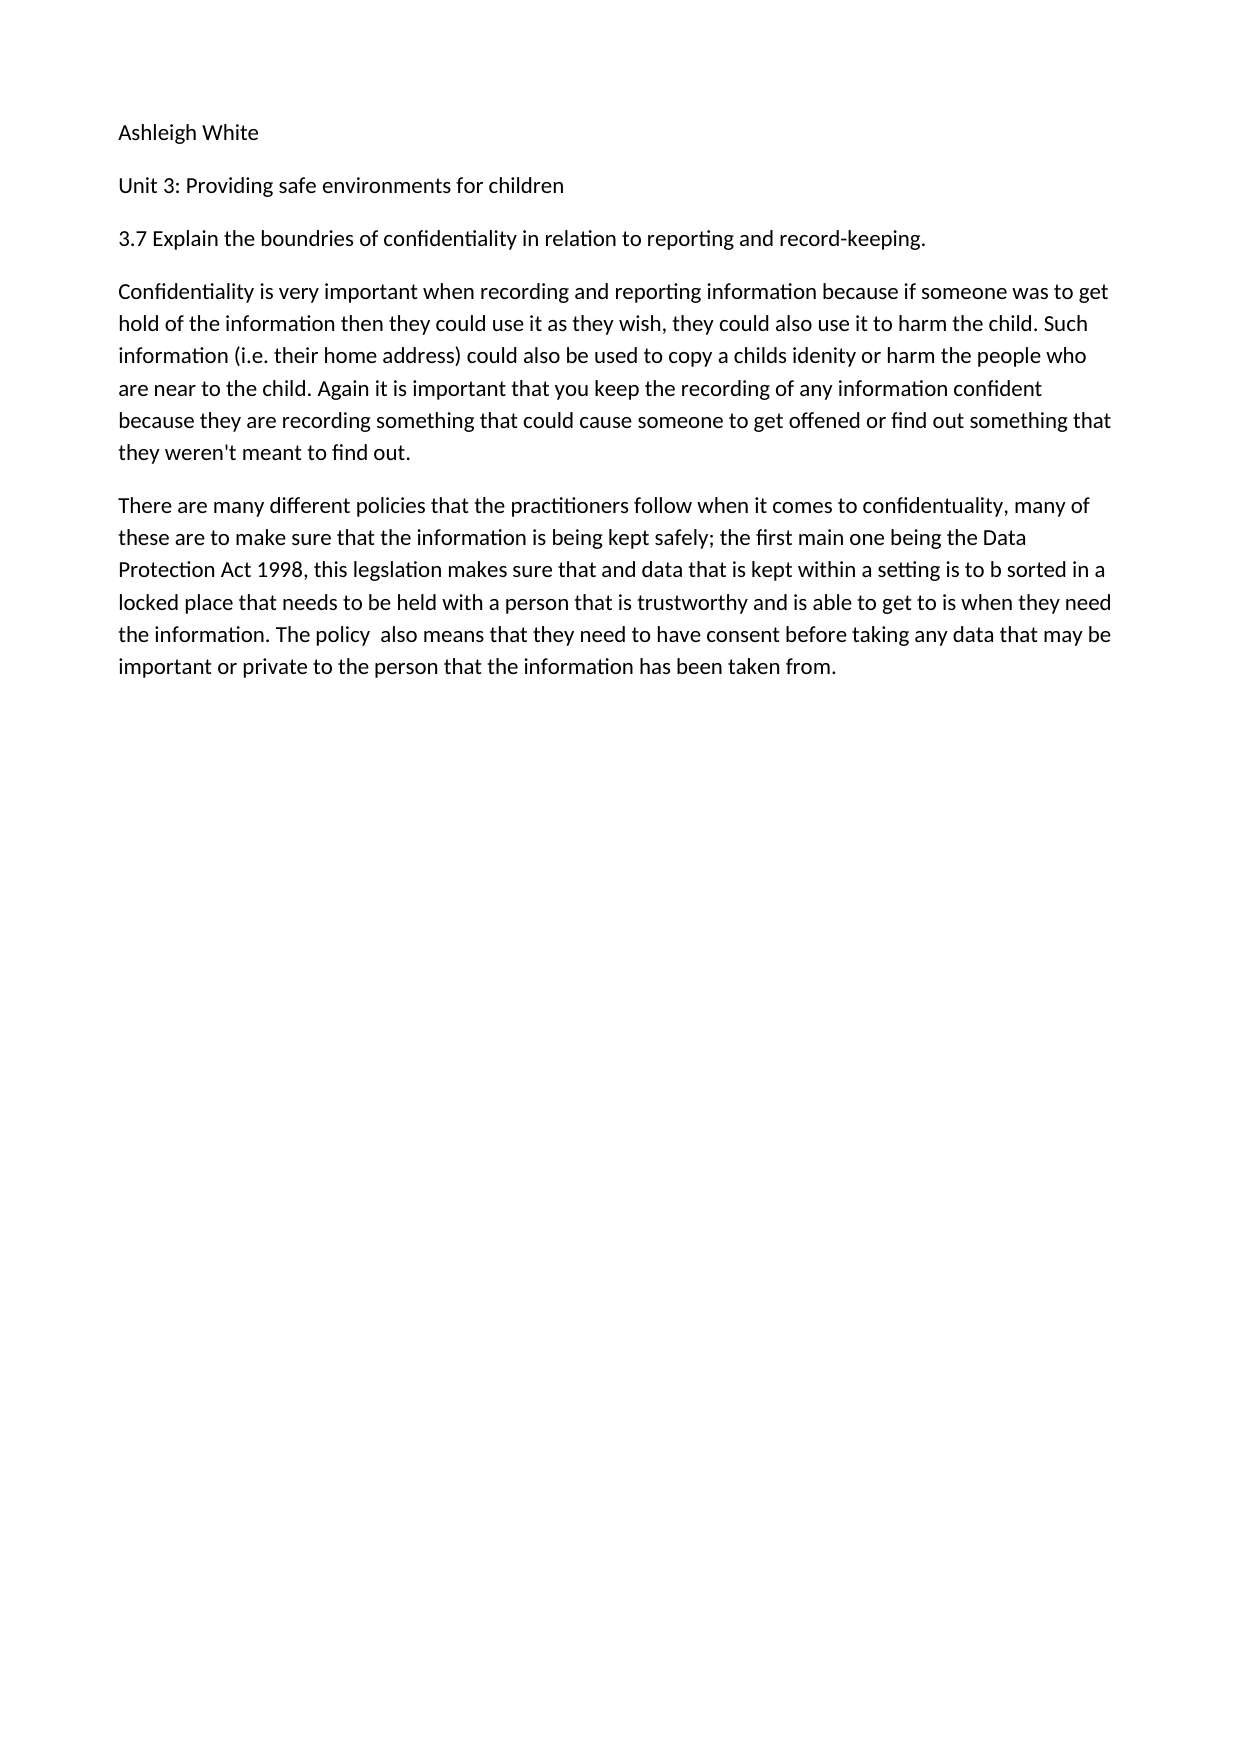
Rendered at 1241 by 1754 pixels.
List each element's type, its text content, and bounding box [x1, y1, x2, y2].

text 3.7 Explain the boundries of confidentiality in relation to reporting and record-keeping. [118, 224, 1122, 252]
text Confidentiality is very important when recording and reporting information because if someone was to get hold of the information then they could use it as they wish, they could also use it to harm the child. Such information (i.e. their home address) could also be used to copy a childs idenity or harm the people who are near to the child. Again it is important that you keep the recording of any information confident because they are recording something that could cause someone to get offened or find out something that they weren't meant to find out. [118, 277, 1122, 466]
text Unit 3: Providing safe environments for children [118, 171, 1122, 199]
text There are many different policies that the practitioners follow when it comes to confidentuality, many of these are to make sure that the information is being kept safely; the first main one being the Data Protection Act 1998, this legslation makes sure that and data that is kept within a setting is to b sorted in a locked place that needs to be held with a person that is trustworthy and is able to get to is when they need the information. The policy also means that they need to have consent before taking any data that may be important or private to the person that the information has been taken from. [118, 491, 1122, 680]
text Ashleigh White [118, 118, 1122, 146]
